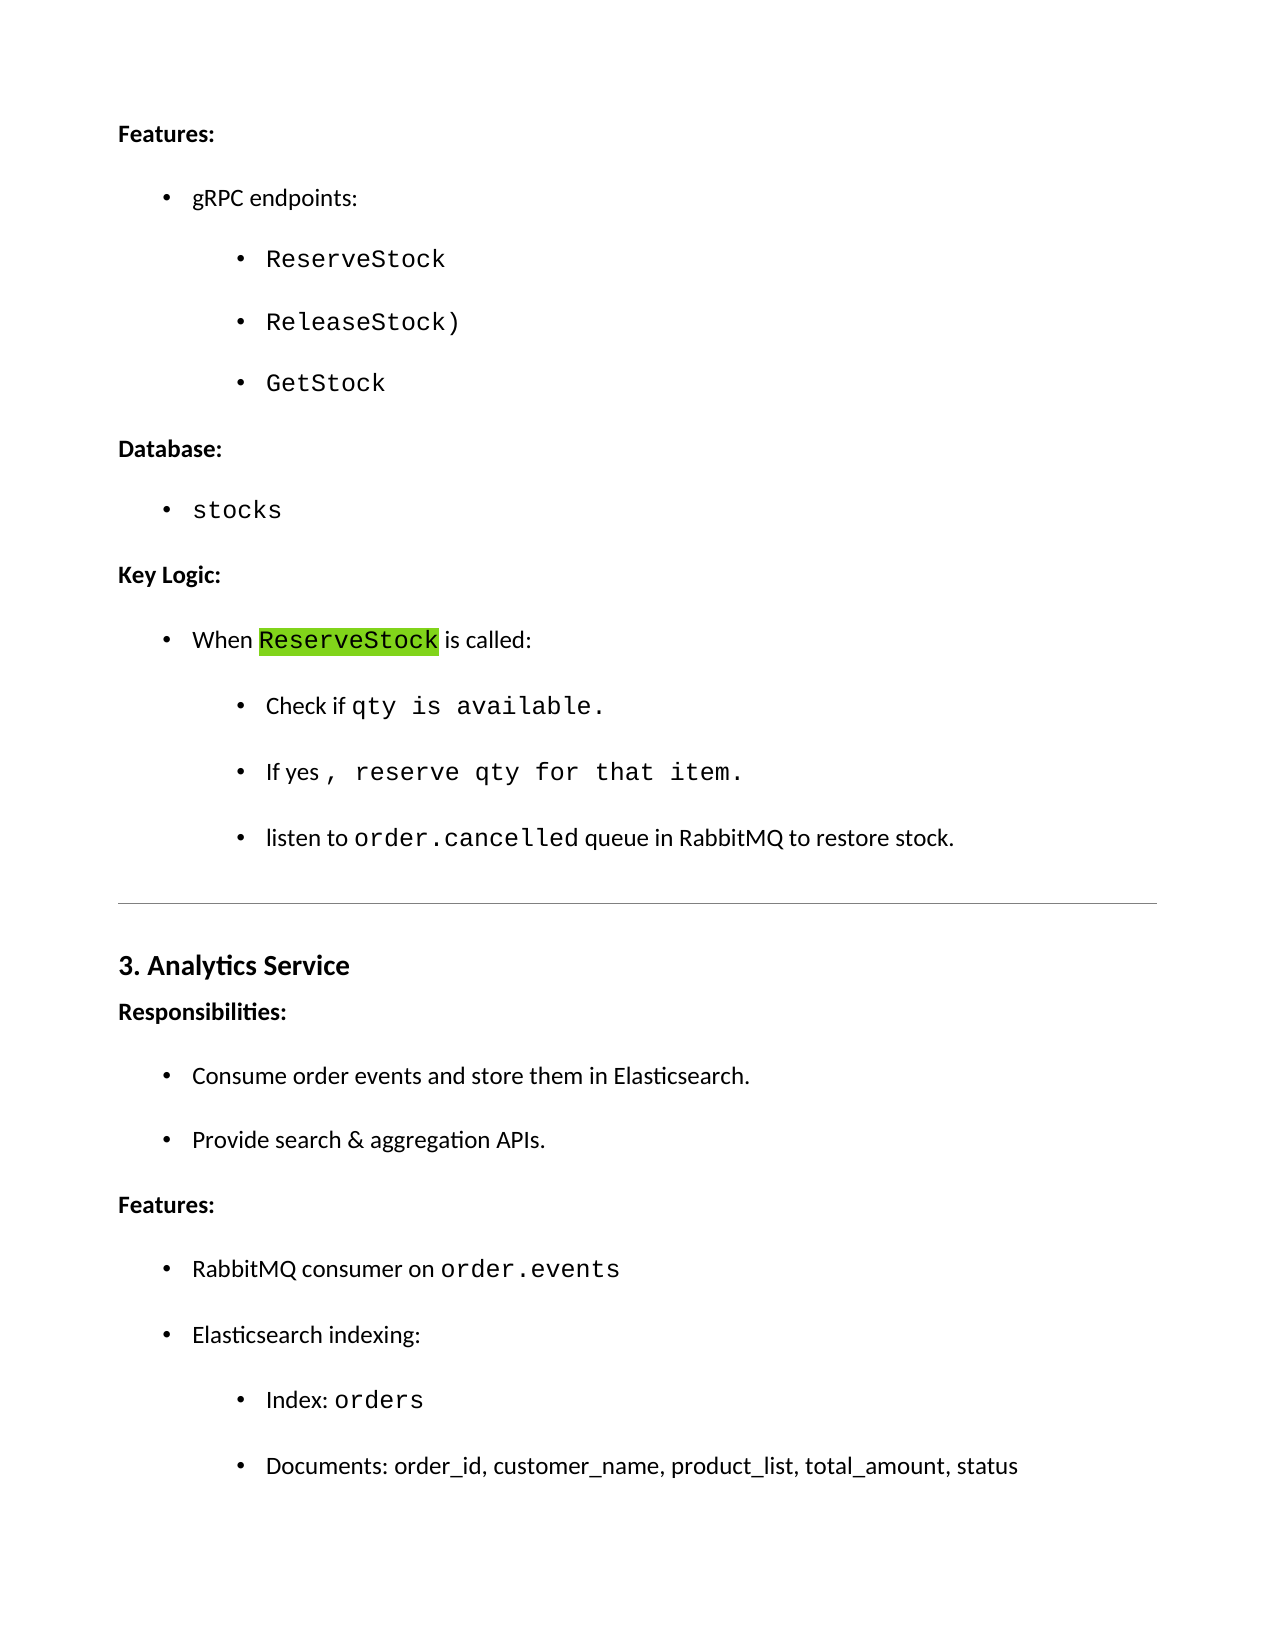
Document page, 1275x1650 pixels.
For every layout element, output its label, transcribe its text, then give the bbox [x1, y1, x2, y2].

list ReleaseStock) [236, 309, 1157, 337]
list RabbitMQ consumer on order.events [162, 1253, 1157, 1285]
list listen to order.cancelled queue in RabbitMQ to restore stock. [236, 822, 1157, 853]
text Database: [118, 433, 1157, 463]
list ReserveStock [236, 247, 1157, 275]
list Documents: order_id, customer_name, product_list, total_amount, status [236, 1450, 1157, 1480]
text Features: [118, 118, 1157, 149]
list When ReserveStock is called: [162, 624, 1157, 656]
list Index: orders [236, 1384, 1157, 1416]
text Features: [118, 1189, 1157, 1219]
list Elasticsearch indexing: [162, 1319, 1157, 1350]
list GetStock [236, 371, 1157, 399]
list gRPC endpoints: [162, 183, 1157, 213]
list Check if qty is available. [236, 690, 1157, 722]
text Responsibilities: [118, 996, 1157, 1026]
list Provide search & aggregation APIs. [162, 1124, 1157, 1155]
list stocks [162, 497, 1157, 526]
list Consume order events and store them in Elasticsearch. [162, 1060, 1157, 1091]
list If yes , reserve qty for that item. [236, 756, 1157, 788]
text Key Logic: [118, 559, 1157, 590]
subtitle 3. Analytics Service [118, 947, 1157, 983]
